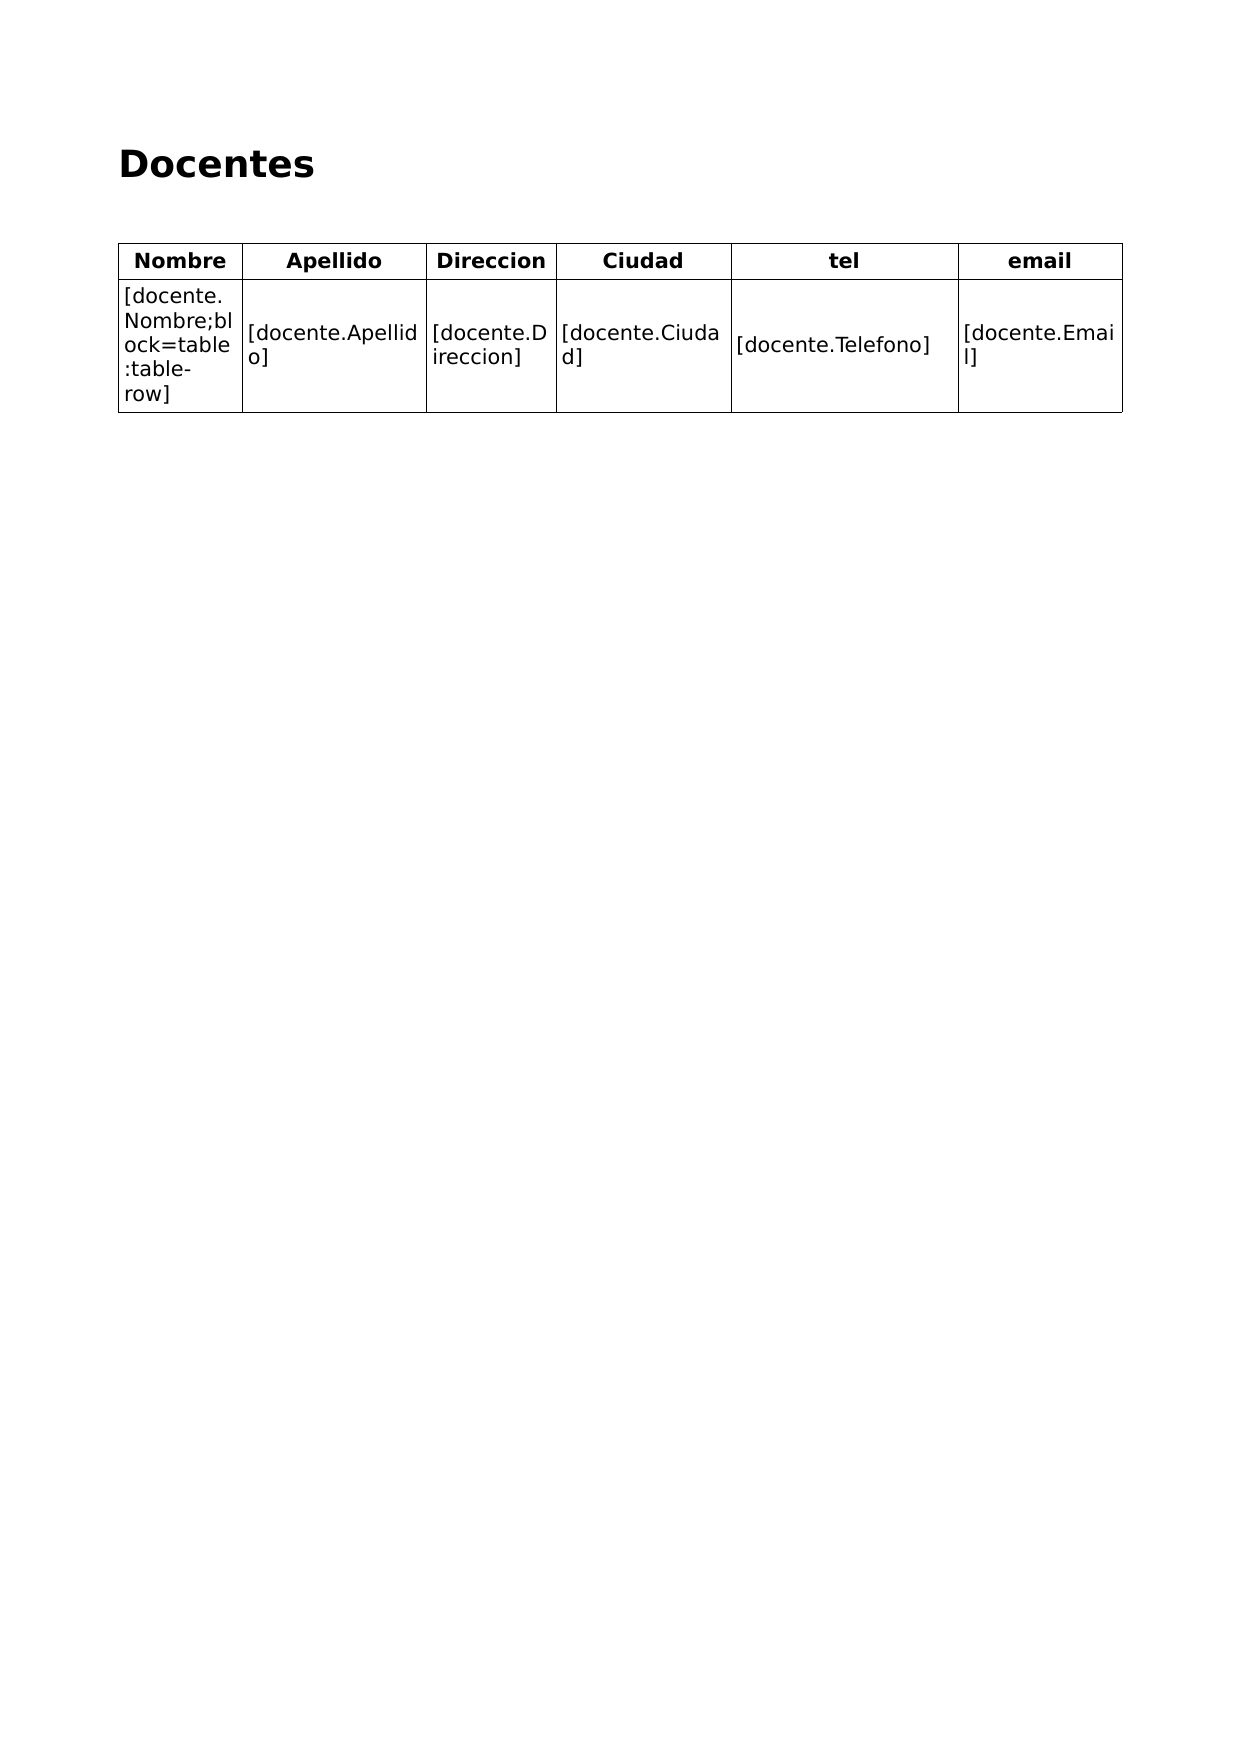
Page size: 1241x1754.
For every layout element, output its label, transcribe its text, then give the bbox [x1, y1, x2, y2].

table_cell [docente.Direccion] [427, 280, 556, 412]
table_cell [docente.Telefono] [732, 280, 958, 412]
table_cell [docente.Apellido] [243, 280, 426, 412]
table_header Apellido [243, 244, 426, 279]
table_header Nombre [119, 244, 242, 279]
table_header Direccion [427, 244, 556, 279]
table_header Ciudad [557, 244, 731, 279]
table_cell [docente.Nombre;block=table:table-row] [119, 280, 242, 412]
subtitle Docentes [118, 143, 1122, 230]
table_cell [docente.Ciudad] [557, 280, 731, 412]
table_header email [959, 244, 1122, 279]
table_cell [docente.Email] [959, 280, 1122, 412]
table_header tel [732, 244, 958, 279]
